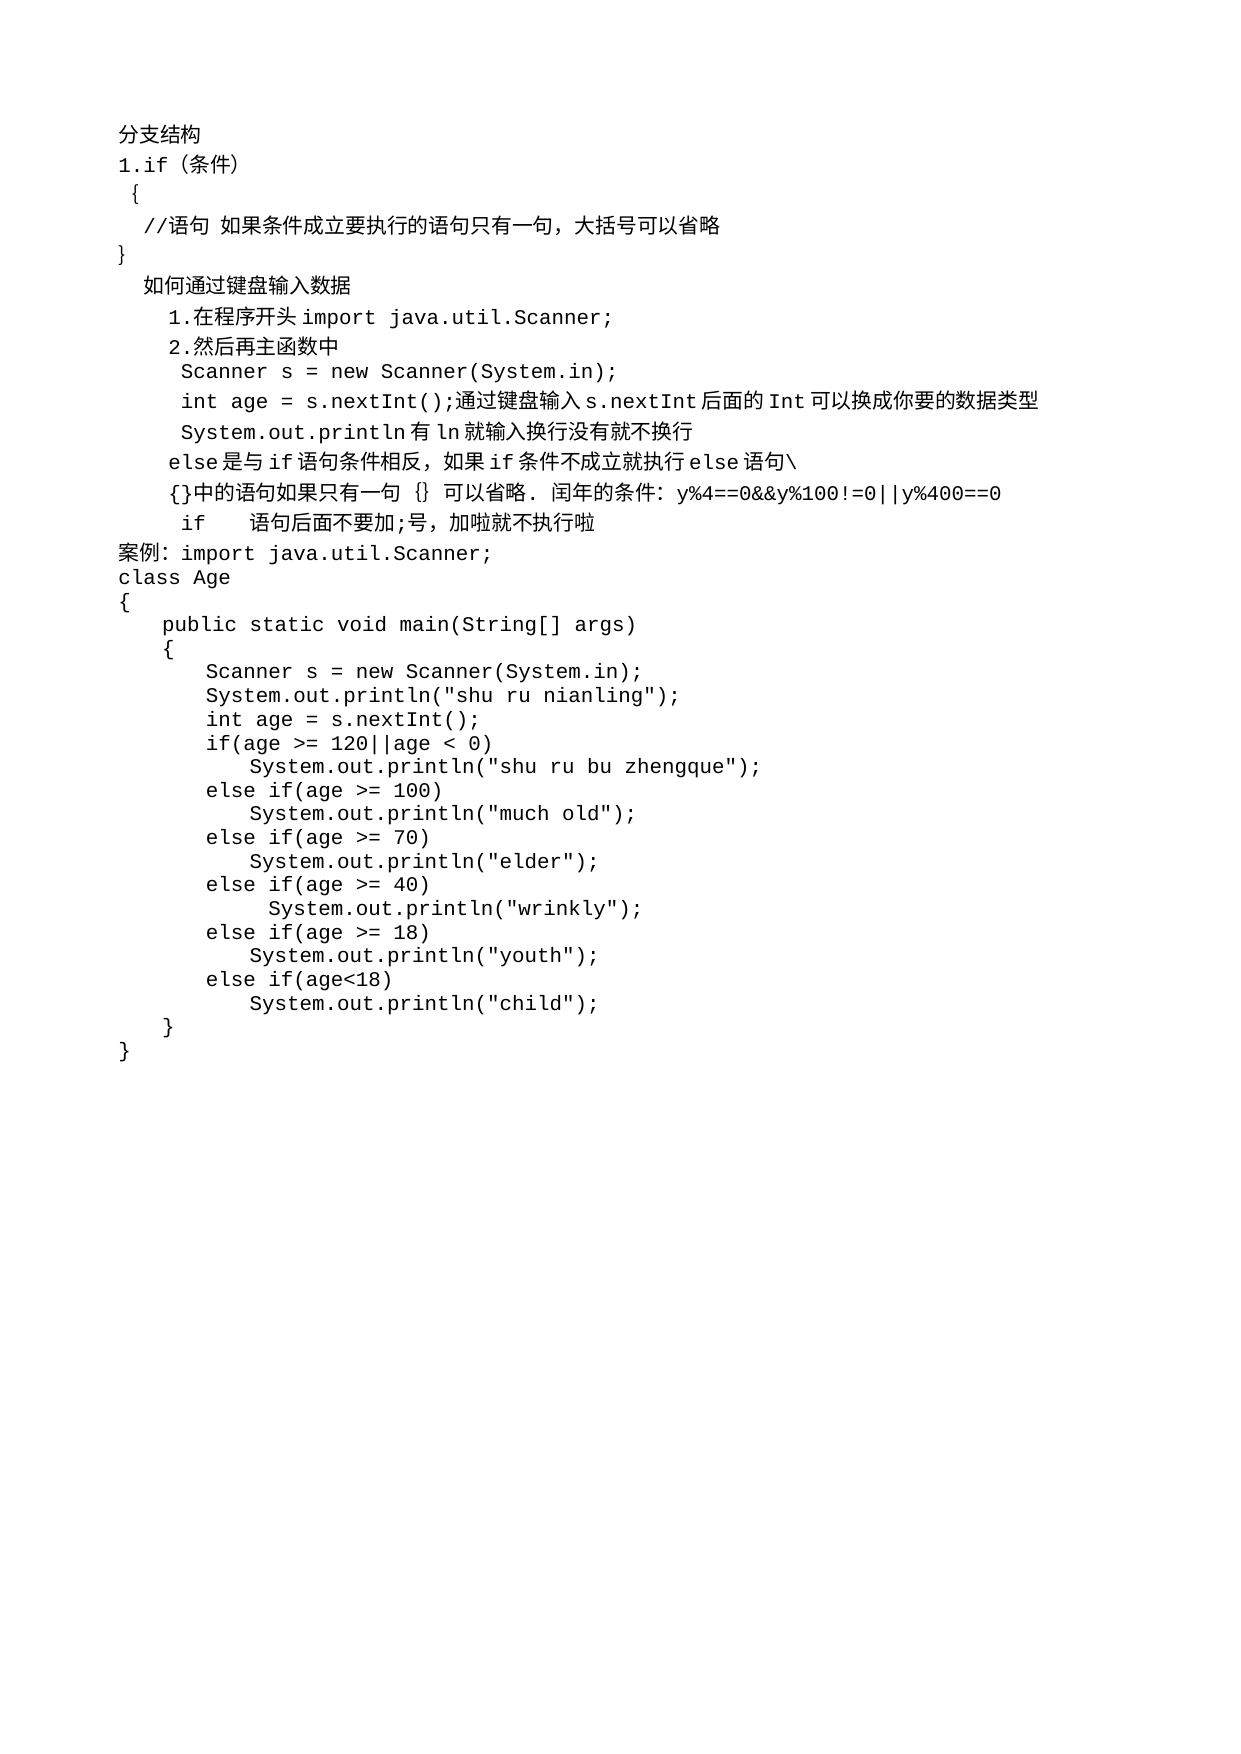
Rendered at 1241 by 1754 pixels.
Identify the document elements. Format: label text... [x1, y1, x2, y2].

text class Age [118, 567, 1122, 591]
text 1.if（条件） [118, 148, 1122, 179]
text if 语句后面不要加;号，加啦就不执行啦 [118, 506, 1122, 537]
text public static void main(String[] args) [118, 614, 1122, 638]
text { [118, 591, 1122, 614]
text else if(age >= 100) [118, 780, 1122, 803]
text System.out.println有ln就输入换行没有就不换行 [118, 415, 1122, 445]
text Scanner s = new Scanner(System.in); [118, 662, 1122, 685]
text 分支结构 [118, 118, 1122, 148]
text else if(age >= 40) [118, 874, 1122, 898]
text } [118, 1016, 1122, 1040]
text 1.在程序开头import java.util.Scanner; [118, 300, 1122, 330]
text System.out.println("wrinkly"); [118, 898, 1122, 922]
text //语句 如果条件成立要执行的语句只有一句，大括号可以省略 [118, 209, 1122, 239]
text else是与if语句条件相反，如果if条件不成立就执行else语句\ [118, 445, 1122, 476]
text int age = s.nextInt();通过键盘输入s.nextInt后面的Int可以换成你要的数据类型 [118, 384, 1122, 415]
text int age = s.nextInt(); [118, 709, 1122, 732]
text System.out.println("much old"); [118, 803, 1122, 827]
text ｝ [118, 239, 1122, 269]
text if(age >= 120||age < 0) [118, 732, 1122, 756]
text ｛ [118, 179, 1122, 209]
text } [118, 1040, 1122, 1063]
text { [118, 638, 1122, 662]
text System.out.println("youth"); [118, 945, 1122, 969]
text 2.然后再主函数中 [118, 330, 1122, 361]
text 如何通过键盘输入数据 [118, 269, 1122, 300]
text System.out.println("child"); [118, 993, 1122, 1016]
text else if(age >= 18) [118, 922, 1122, 945]
text System.out.println("shu ru nianling"); [118, 685, 1122, 709]
text System.out.println("shu ru bu zhengque"); [118, 756, 1122, 780]
text 案例：import java.util.Scanner; [118, 537, 1122, 567]
text else if(age >= 70) [118, 827, 1122, 851]
text else if(age<18) [118, 969, 1122, 993]
text {}中的语句如果只有一句｛｝可以省略. 闰年的条件：y%4==0&&y%100!=0||y%400==0 [118, 476, 1122, 506]
text Scanner s = new Scanner(System.in); [118, 361, 1122, 384]
text System.out.println("elder"); [118, 851, 1122, 874]
